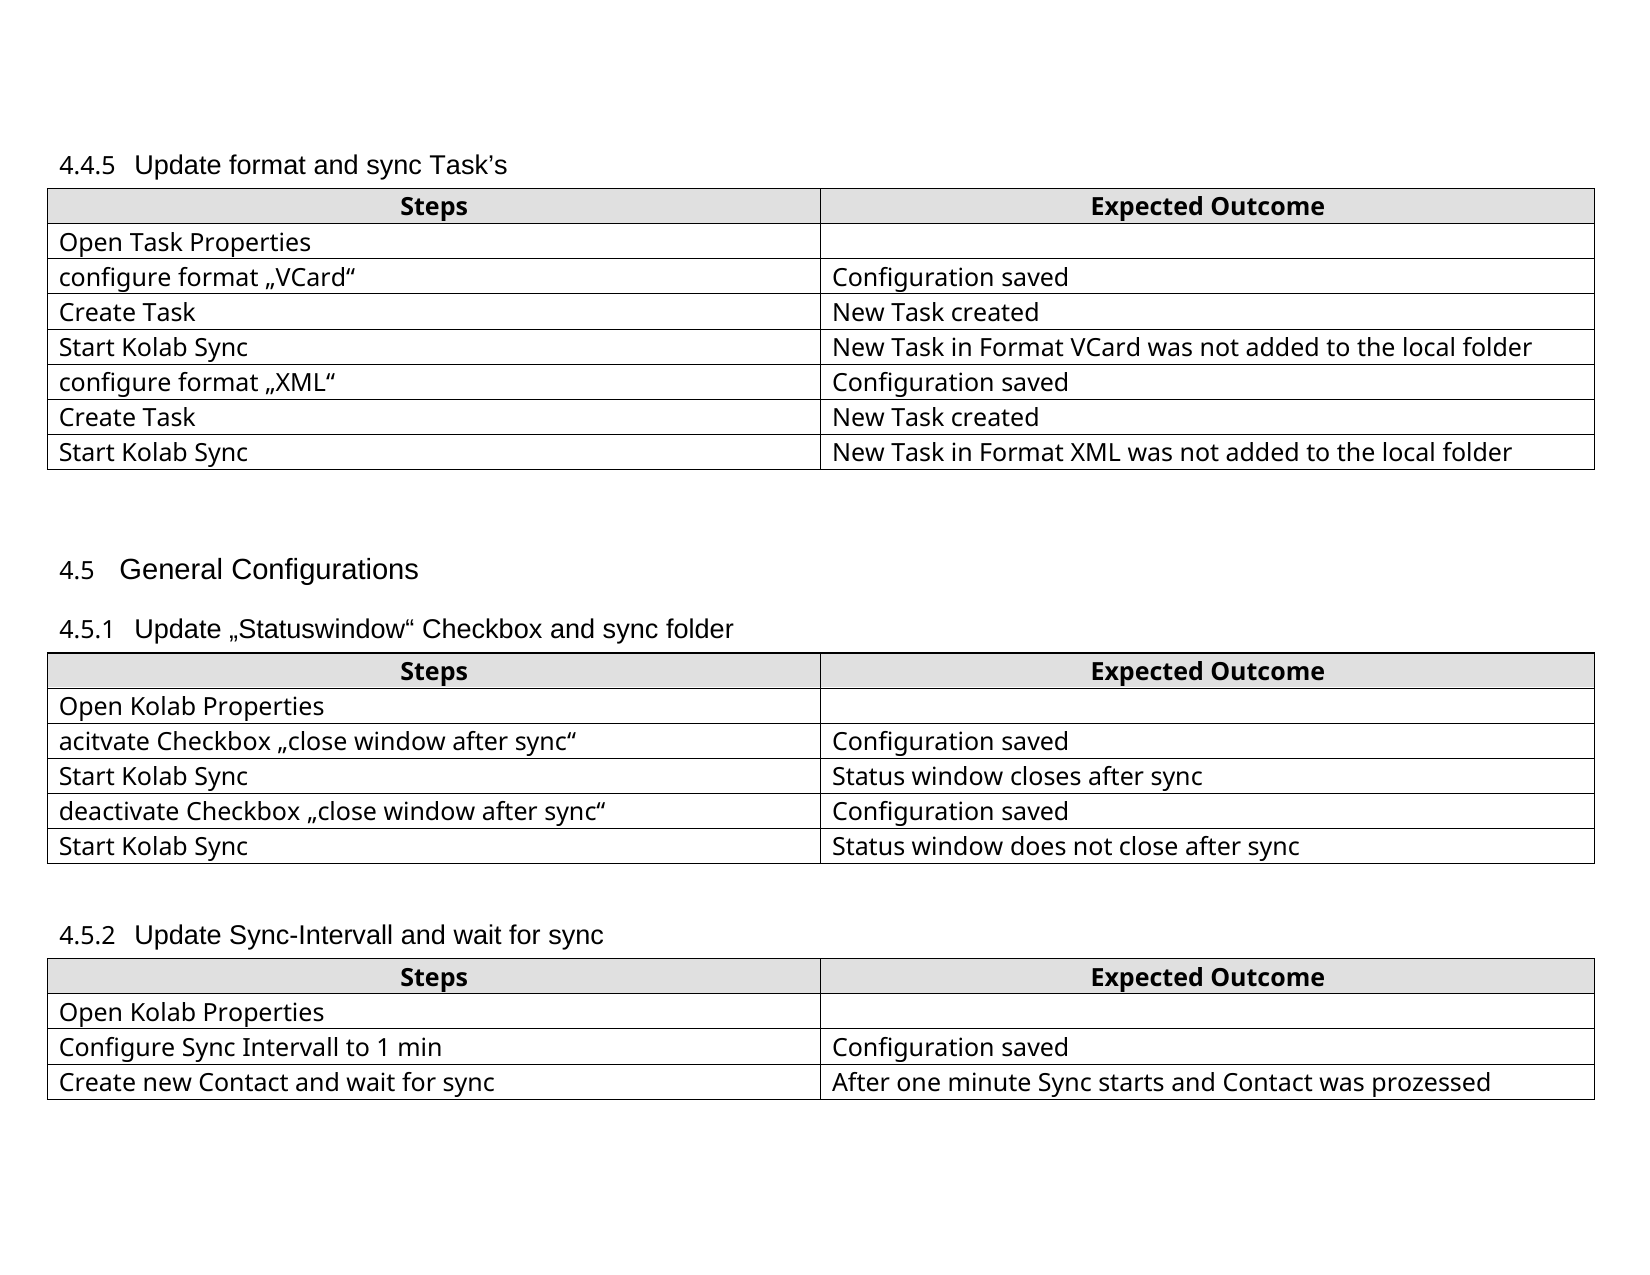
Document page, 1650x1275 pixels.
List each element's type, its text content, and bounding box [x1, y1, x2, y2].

table_header Expected Outcome [821, 189, 1594, 223]
table_cell configure format „VCard“ [48, 259, 820, 293]
table_cell Open Kolab Properties [48, 689, 820, 723]
table_cell After one minute Sync starts and Contact was prozessed [821, 1065, 1594, 1098]
table_cell Configuration saved [821, 365, 1594, 399]
table_cell Configure Sync Intervall to 1 min [48, 1029, 820, 1063]
table_cell deactivate Checkbox „close window after sync“ [48, 794, 820, 828]
subtitle General Configurations [59, 552, 1591, 587]
table_cell Create Task [48, 294, 820, 328]
table_cell New Task created [821, 294, 1594, 328]
table_cell Start Kolab Sync [48, 829, 820, 863]
table_cell Start Kolab Sync [48, 435, 820, 469]
table_header Expected Outcome [821, 654, 1594, 687]
table_cell Status window does not close after sync [821, 829, 1594, 863]
table_cell Configuration saved [821, 794, 1594, 828]
subtitle Update „Statuswindow“ Checkbox and sync folder [59, 612, 1591, 646]
subtitle Update Sync-Intervall and wait for sync [59, 918, 1591, 952]
table_cell Configuration saved [821, 259, 1594, 293]
table_header Steps [48, 959, 820, 993]
table_cell New Task created [821, 400, 1594, 434]
table_cell acitvate Checkbox „close window after sync“ [48, 724, 820, 758]
table_cell Configuration saved [821, 724, 1594, 758]
table_cell Configuration saved [821, 1029, 1594, 1063]
table_cell Open Kolab Properties [48, 994, 820, 1028]
table_cell Start Kolab Sync [48, 330, 820, 363]
table_cell [821, 224, 1594, 258]
table_cell Open Task Properties [48, 224, 820, 258]
table_header Steps [48, 189, 820, 223]
table_cell [821, 689, 1594, 723]
table_cell New Task in Format VCard was not added to the local folder [821, 330, 1594, 363]
table_cell Start Kolab Sync [48, 759, 820, 793]
table_cell Status window closes after sync [821, 759, 1594, 793]
subtitle Update format and sync Task’s [59, 148, 1591, 182]
table_cell [821, 994, 1594, 1028]
table_cell configure format „XML“ [48, 365, 820, 399]
table_cell New Task in Format XML was not added to the local folder [821, 435, 1594, 469]
table_header Expected Outcome [821, 959, 1594, 993]
table_cell Create new Contact and wait for sync [48, 1065, 820, 1098]
table_header Steps [48, 654, 820, 687]
table_cell Create Task [48, 400, 820, 434]
